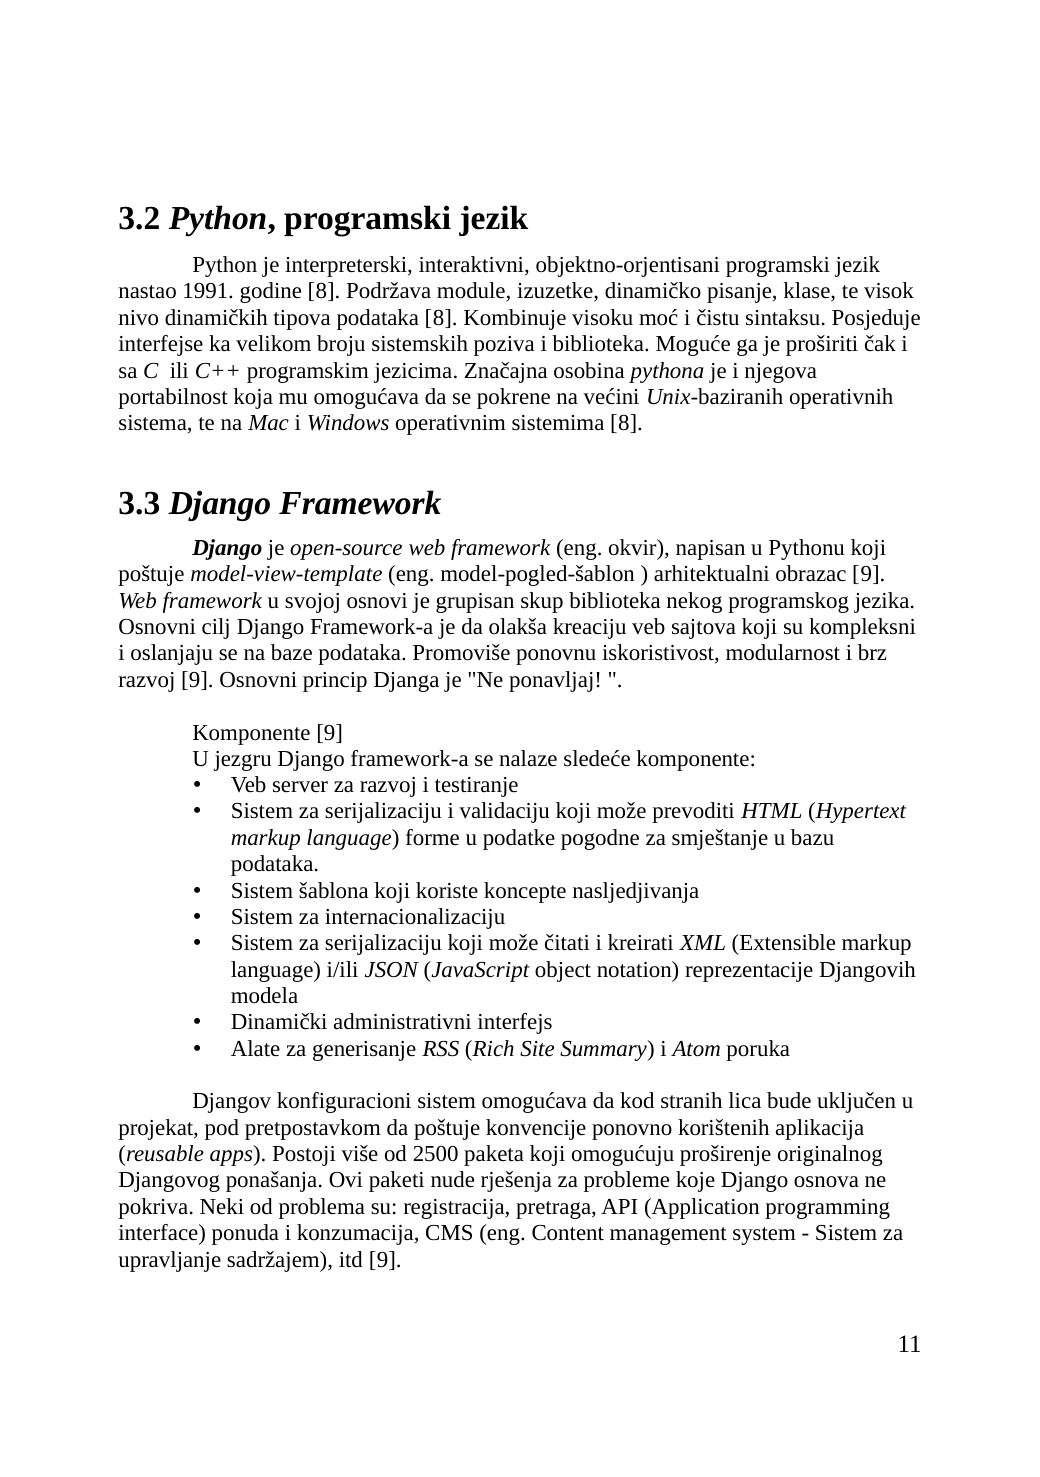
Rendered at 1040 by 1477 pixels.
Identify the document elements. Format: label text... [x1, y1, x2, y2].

text Djangov konfiguracioni sistem omogućava da kod stranih lica bude uključen u projekat, pod pretpostavkom da poštuje konvencije ponovno korištenih aplikacija (reusable apps). Postoji više od 2500 paketa koji omogućuju proširenje originalnog Djangovog ponašanja. Ovi paketi nude rješenja za probleme koje Django osnova ne pokriva. Neki od problema su: registracija, pretraga, API (Application programming interface) ponuda i konzumacija, CMS (eng. Content management system - Sistem za upravljanje sadržajem), itd [9]. [118, 1087, 921, 1272]
text Django je open-source web framework (eng. okvir), napisan u Pythonu koji poštuje model-view-template (eng. model-pogled-šablon ) arhitektualni obrazac [9]. Web framework u svojoj osnovi je grupisan skup biblioteka nekog programskog jezika. [118, 534, 921, 613]
list Sistem za serijalizaciju koji može čitati i kreirati XML (Extensible markup language) i/ili JSON (JavaScript object notation) reprezentacije Djangovih modela [193, 929, 921, 1008]
text Python je interpreterski, interaktivni, objektno-orjentisani programski jezik nastao 1991. godine [8]. Podržava module, izuzetke, dinamičko pisanje, klase, te visok nivo dinamičkih tipova podataka [8]. Kombinuje visoku moć i čistu sintaksu. Posjeduje interfejse ka velikom broju sistemskih poziva i biblioteka. Moguće ga je proširiti čak i sa C ili C++ programskim jezicima. Značajna osobina pythona je i njegova portabilnost koja mu omogućava da se pokrene na većini Unix-baziranih operativnih sistema, te na Mac i Windows operativnim sistemima [8]. [118, 249, 921, 436]
list Sistem šablona koji koriste koncepte nasljedjivanja [193, 877, 921, 903]
subtitle 3.2 Python, programski jezik [118, 198, 921, 236]
text Osnovni cilj Django Framework-a je da olakša kreaciju veb sajtova koji su kompleksni i oslanjaju se na baze podataka. Promoviše ponovnu iskoristivost, modularnost i brz razvoj [9]. Osnovni princip Djanga je "Ne ponavljaj! ". [118, 613, 921, 692]
list Veb server za razvoj i testiranje [193, 771, 921, 798]
list Alate za generisanje RSS (Rich Site Summary) i Atom poruka [193, 1035, 921, 1061]
list Dinamički administrativni interfejs [193, 1008, 921, 1035]
text U jezgru Django framework-a se nalaze sledeće komponente: [118, 745, 921, 771]
list Sistem za serijalizaciju i validaciju koji može prevoditi HTML (Hypertext markup language) forme u podatke pogodne za smještanje u bazu podataka. [193, 798, 921, 877]
subtitle 3.3 Django Framework [118, 483, 921, 522]
text Komponente [9] [118, 718, 921, 745]
list Sistem za internacionalizaciju [193, 903, 921, 929]
